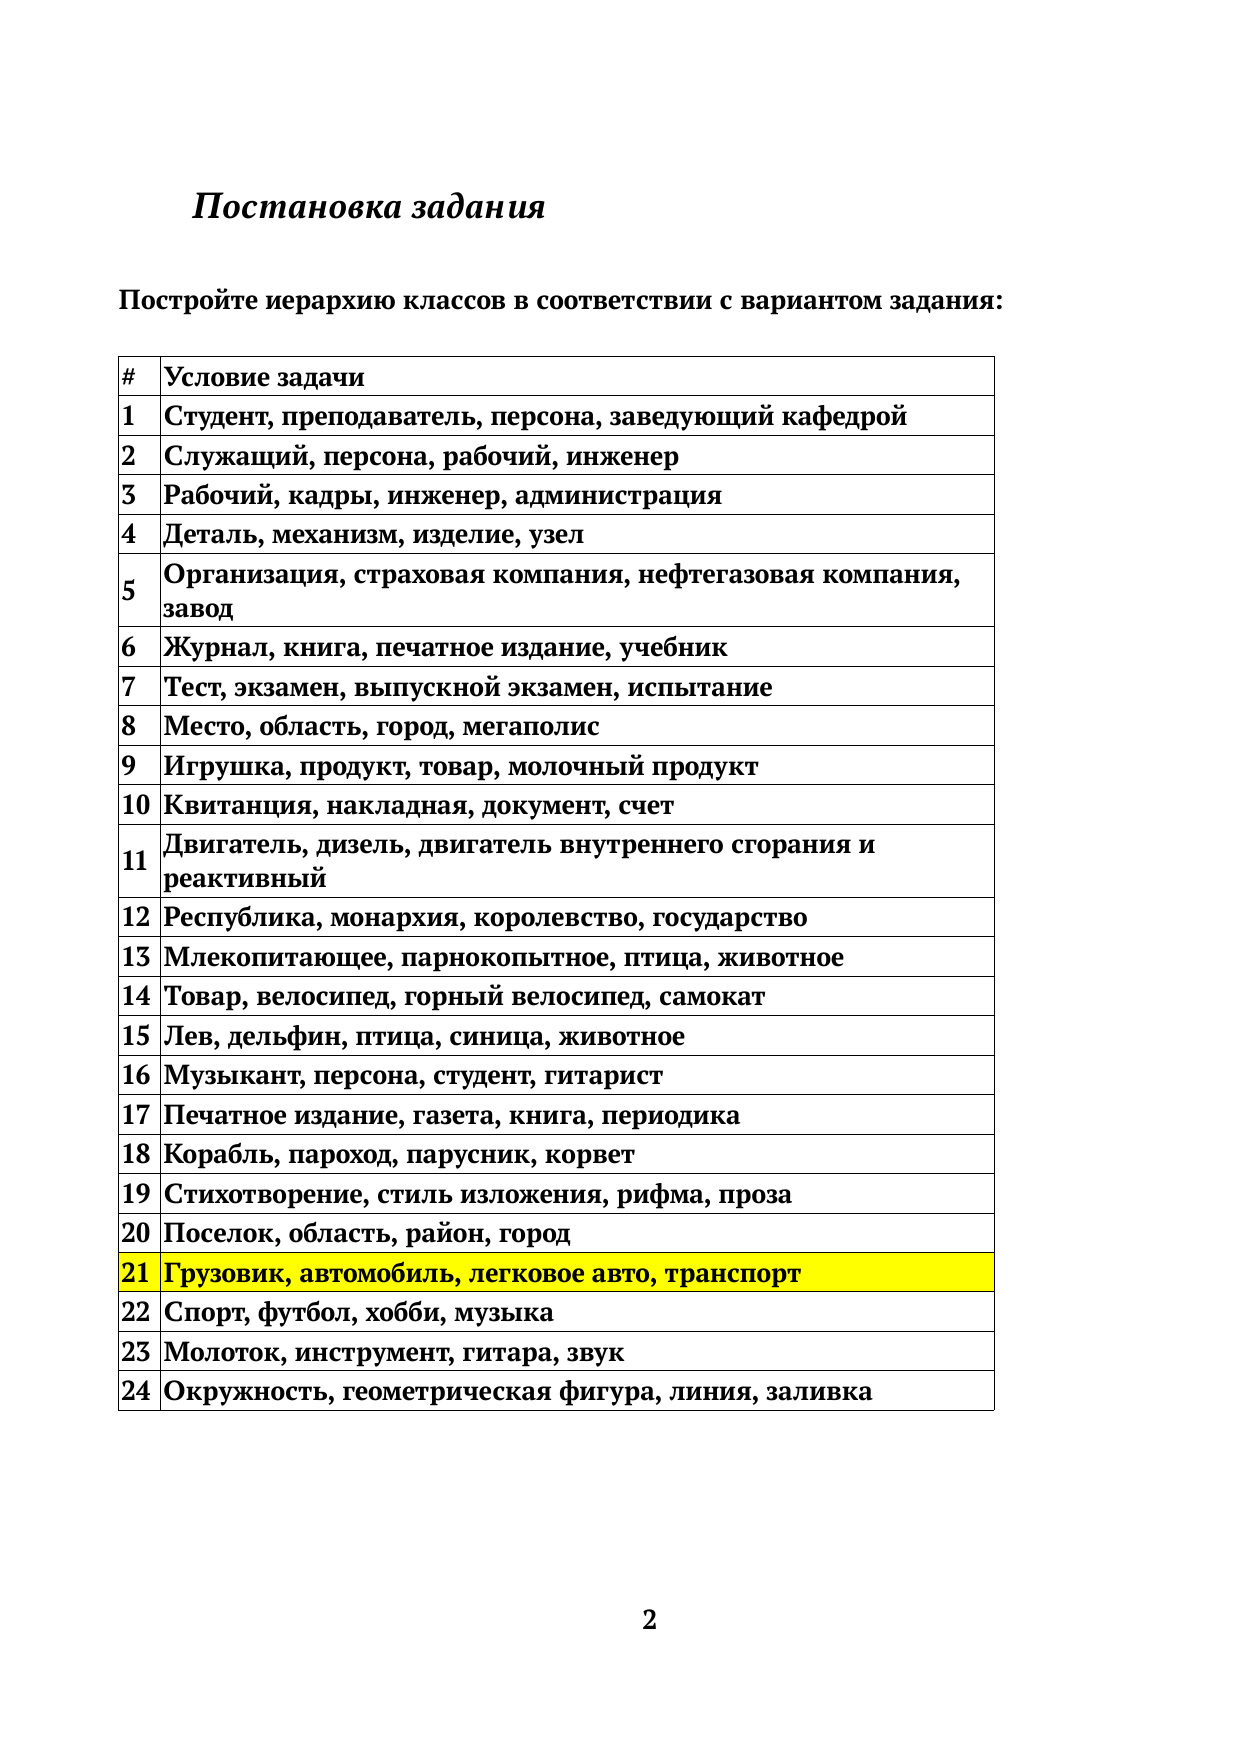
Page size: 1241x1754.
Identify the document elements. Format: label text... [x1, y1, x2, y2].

table_cell 23 [119, 1332, 160, 1370]
table_cell Журнал, книга, печатное издание, учебник [161, 627, 994, 666]
table_cell 19 [119, 1174, 160, 1212]
subtitle Постановка задания [192, 139, 1181, 227]
table_cell 17 [119, 1095, 160, 1133]
table_cell 20 [119, 1214, 160, 1252]
table_cell 15 [119, 1016, 160, 1054]
table_cell 18 [119, 1135, 160, 1173]
table_cell Рабочий, кадры, инженер, администрация [161, 475, 994, 514]
text Постройте иерархию классов в соответствии с вариантом задания: [118, 282, 1181, 316]
table_cell Квитанция, накладная, документ, счет [161, 785, 994, 823]
table_cell 21 [119, 1253, 160, 1291]
table_cell Студент, преподаватель, персона, заведующий кафедрой [161, 396, 994, 435]
table_cell Товар, велосипед, горный велосипед, самокат [161, 977, 994, 1015]
table_cell Печатное издание, газета, книга, периодика [161, 1095, 994, 1133]
table_cell 2 [119, 436, 160, 474]
table_cell Лев, дельфин, птица, синица, животное [161, 1016, 994, 1054]
table_cell Игрушка, продукт, товар, молочный продукт [161, 746, 994, 784]
table_cell 4 [119, 515, 160, 553]
table_cell 11 [119, 825, 160, 897]
table_cell 12 [119, 898, 160, 936]
table_cell 5 [119, 554, 160, 626]
table_cell 6 [119, 627, 160, 666]
table_cell 7 [119, 667, 160, 705]
table_cell Корабль, пароход, парусник, корвет [161, 1135, 994, 1173]
table_cell 8 [119, 706, 160, 744]
table_cell 14 [119, 977, 160, 1015]
table_cell Служащий, персона, рабочий, инженер [161, 436, 994, 474]
table_cell 16 [119, 1056, 160, 1094]
table_cell Организация, страховая компания, нефтегазовая компания, завод [161, 554, 994, 626]
table_cell 24 [119, 1371, 160, 1410]
table_cell Млекопитающее, парнокопытное, птица, животное [161, 937, 994, 976]
table_header Условие задачи [161, 357, 994, 395]
table_cell Республика, монархия, королевство, государство [161, 898, 994, 936]
table_cell Окружность, геометрическая фигура, линия, заливка [161, 1371, 994, 1410]
table_cell Музыкант, персона, студент, гитарист [161, 1056, 994, 1094]
table_cell 13 [119, 937, 160, 976]
table_cell 10 [119, 785, 160, 823]
table_cell Тест, экзамен, выпускной экзамен, испытание [161, 667, 994, 705]
table_cell 9 [119, 746, 160, 784]
table_cell Деталь, механизм, изделие, узел [161, 515, 994, 553]
table_cell 3 [119, 475, 160, 514]
table_cell Место, область, город, мегаполис [161, 706, 994, 744]
table_cell Двигатель, дизель, двигатель внутреннего сгорания и реактивный [161, 825, 994, 897]
table_cell Стихотворение, стиль изложения, рифма, проза [161, 1174, 994, 1212]
table_cell Поселок, область, район, город [161, 1214, 994, 1252]
table_header # [119, 357, 160, 395]
table_cell Спорт, футбол, хобби, музыка [161, 1292, 994, 1331]
table_cell 1 [119, 396, 160, 435]
table_cell 22 [119, 1292, 160, 1331]
table_cell Грузовик, автомобиль, легковое авто, транспорт [161, 1253, 994, 1291]
table_cell Молоток, инструмент, гитара, звук [161, 1332, 994, 1370]
